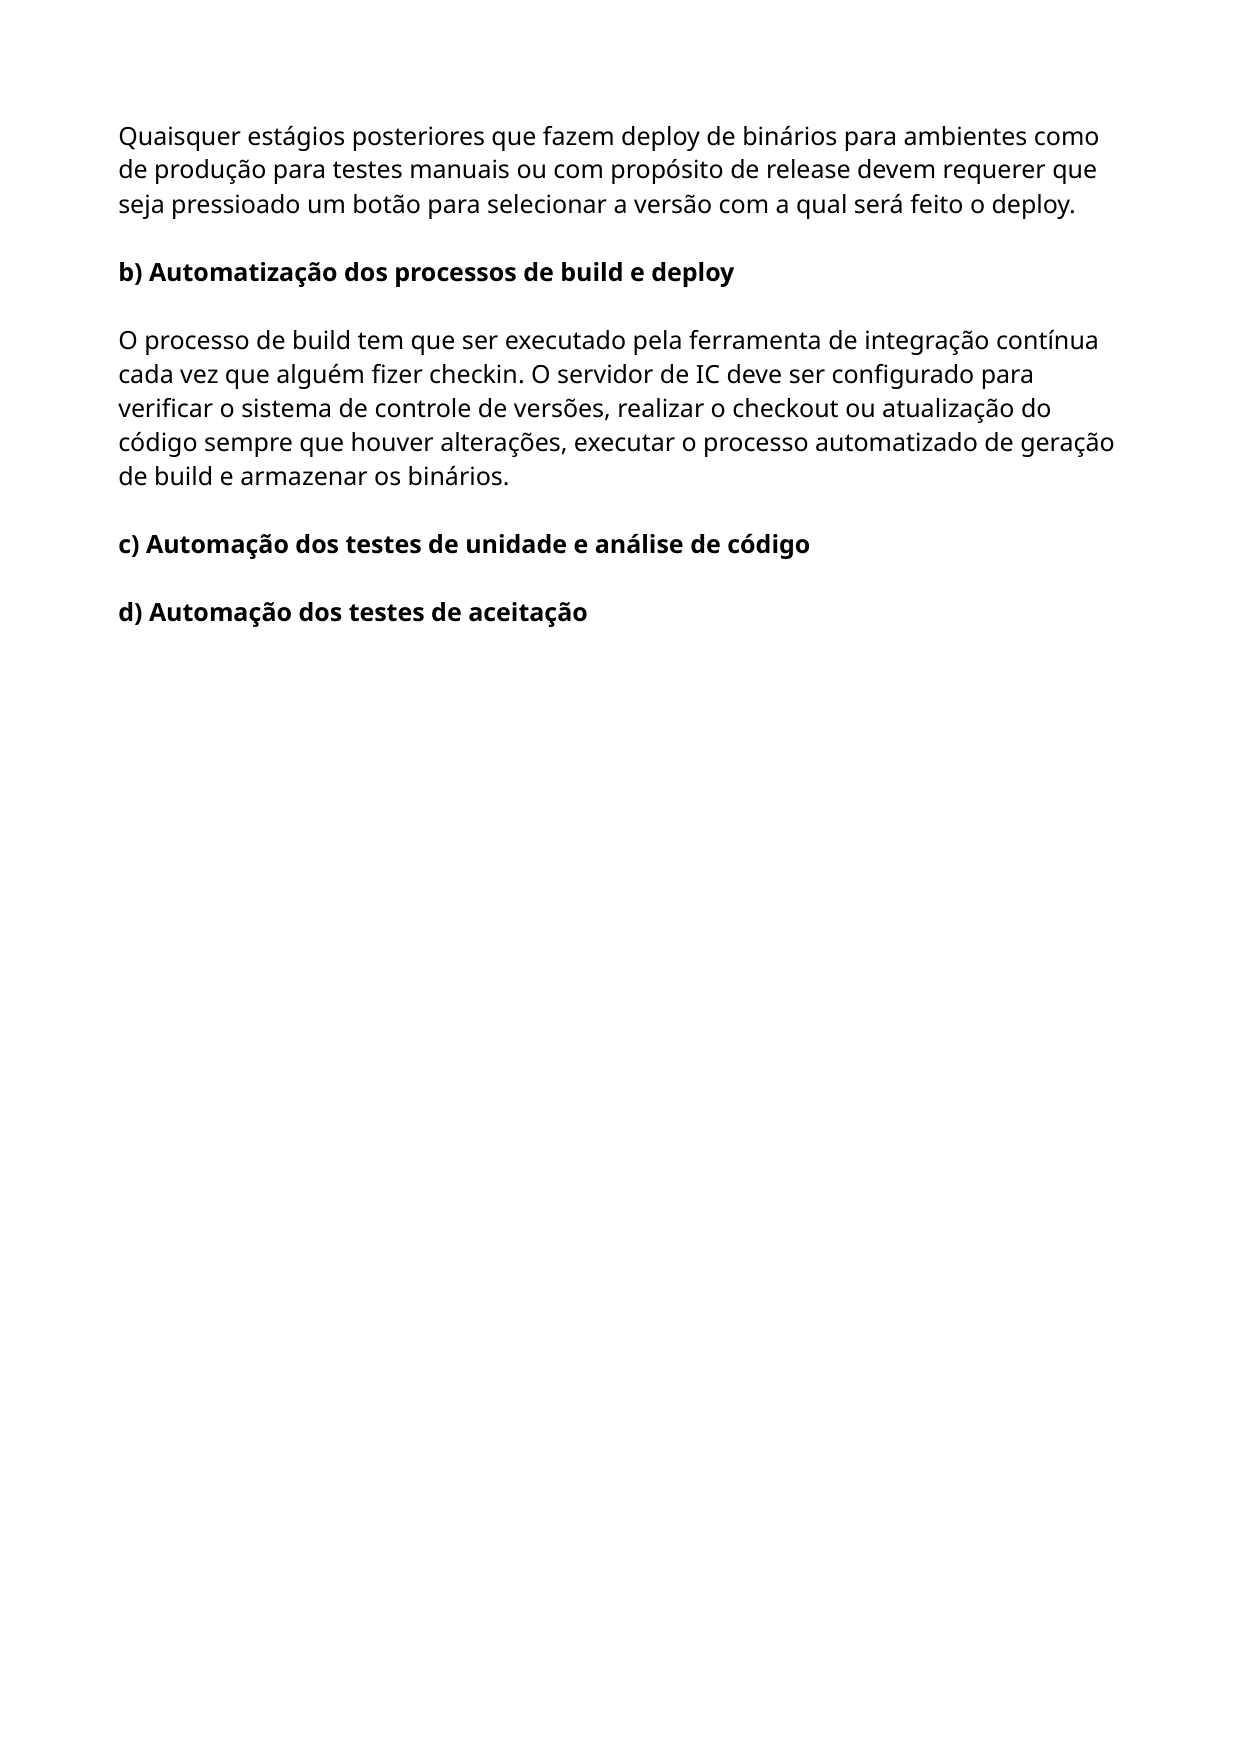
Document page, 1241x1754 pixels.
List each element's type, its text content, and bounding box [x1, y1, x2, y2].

text Quaisquer estágios posteriores que fazem deploy de binários para ambientes como de produção para testes manuais ou com propósito de release devem requerer que seja pressioado um botão para selecionar a versão com a qual será feito o deploy. [118, 118, 1122, 220]
text O processo de build tem que ser executado pela ferramenta de integração contínua cada vez que alguém fizer checkin. O servidor de IC deve ser configurado para verificar o sistema de controle de versões, realizar o checkout ou atualização do código sempre que houver alterações, executar o processo automatizado de geração de build e armazenar os binários. [118, 322, 1122, 493]
text d) Automação dos testes de aceitação [118, 595, 1122, 629]
text c) Automação dos testes de unidade e análise de código [118, 527, 1122, 561]
text b) Automatização dos processos de build e deploy [118, 254, 1122, 288]
